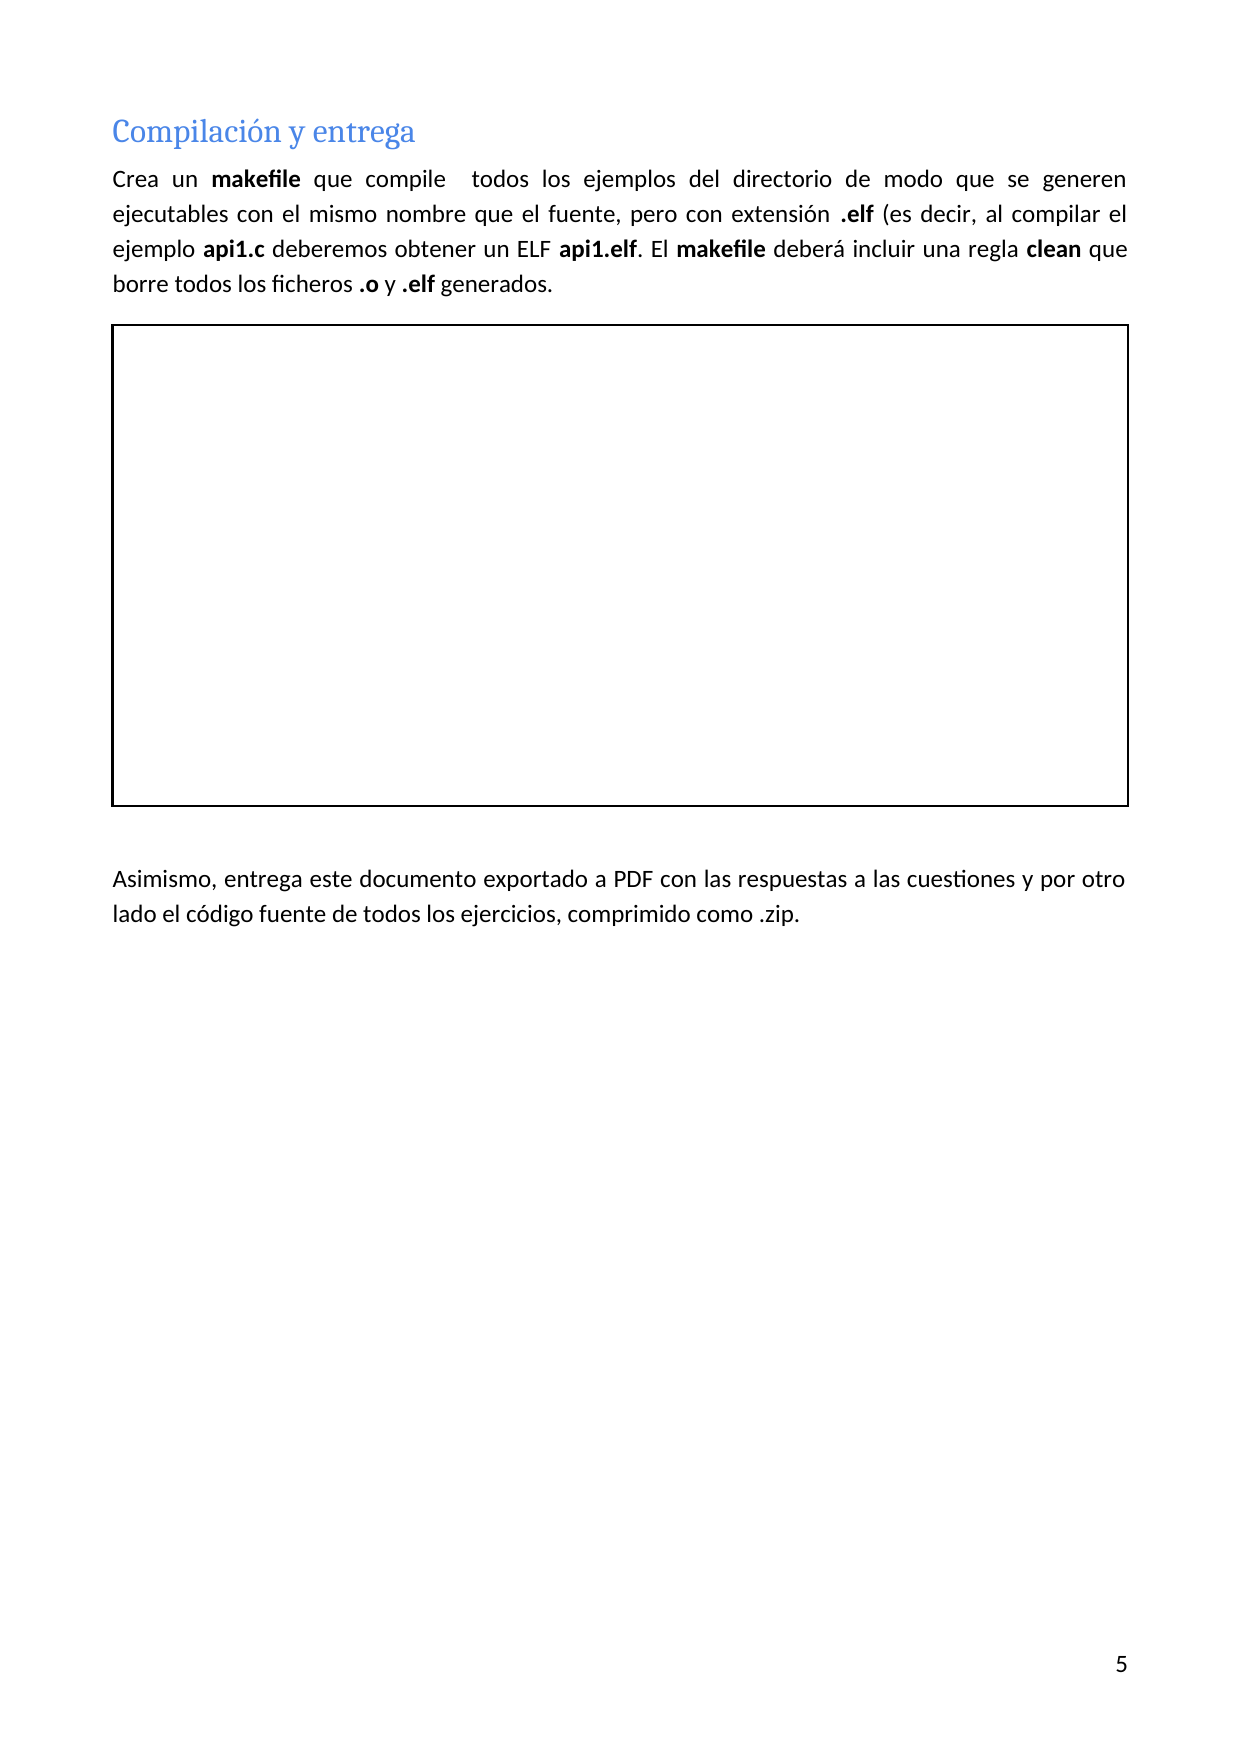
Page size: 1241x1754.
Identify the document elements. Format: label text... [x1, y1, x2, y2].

subtitle Compilación y entrega [112, 112, 1128, 151]
text Crea un makefile que compile todos los ejemplos del directorio de modo que se generen ejecutables con el mismo nombre que el fuente, pero con extensión .elf (es decir, al compilar el ejemplo api1.c deberemos obtener un ELF api1.elf. El makefile deberá incluir una regla clean que borre todos los ficheros .o y .elf generados. [112, 163, 1128, 299]
text Asimismo, entrega este documento exportado a PDF con las respuestas a las cuestiones y por otro lado el código fuente de todos los ejercicios, comprimido como .zip. [112, 863, 1128, 928]
table_header [114, 326, 1127, 805]
